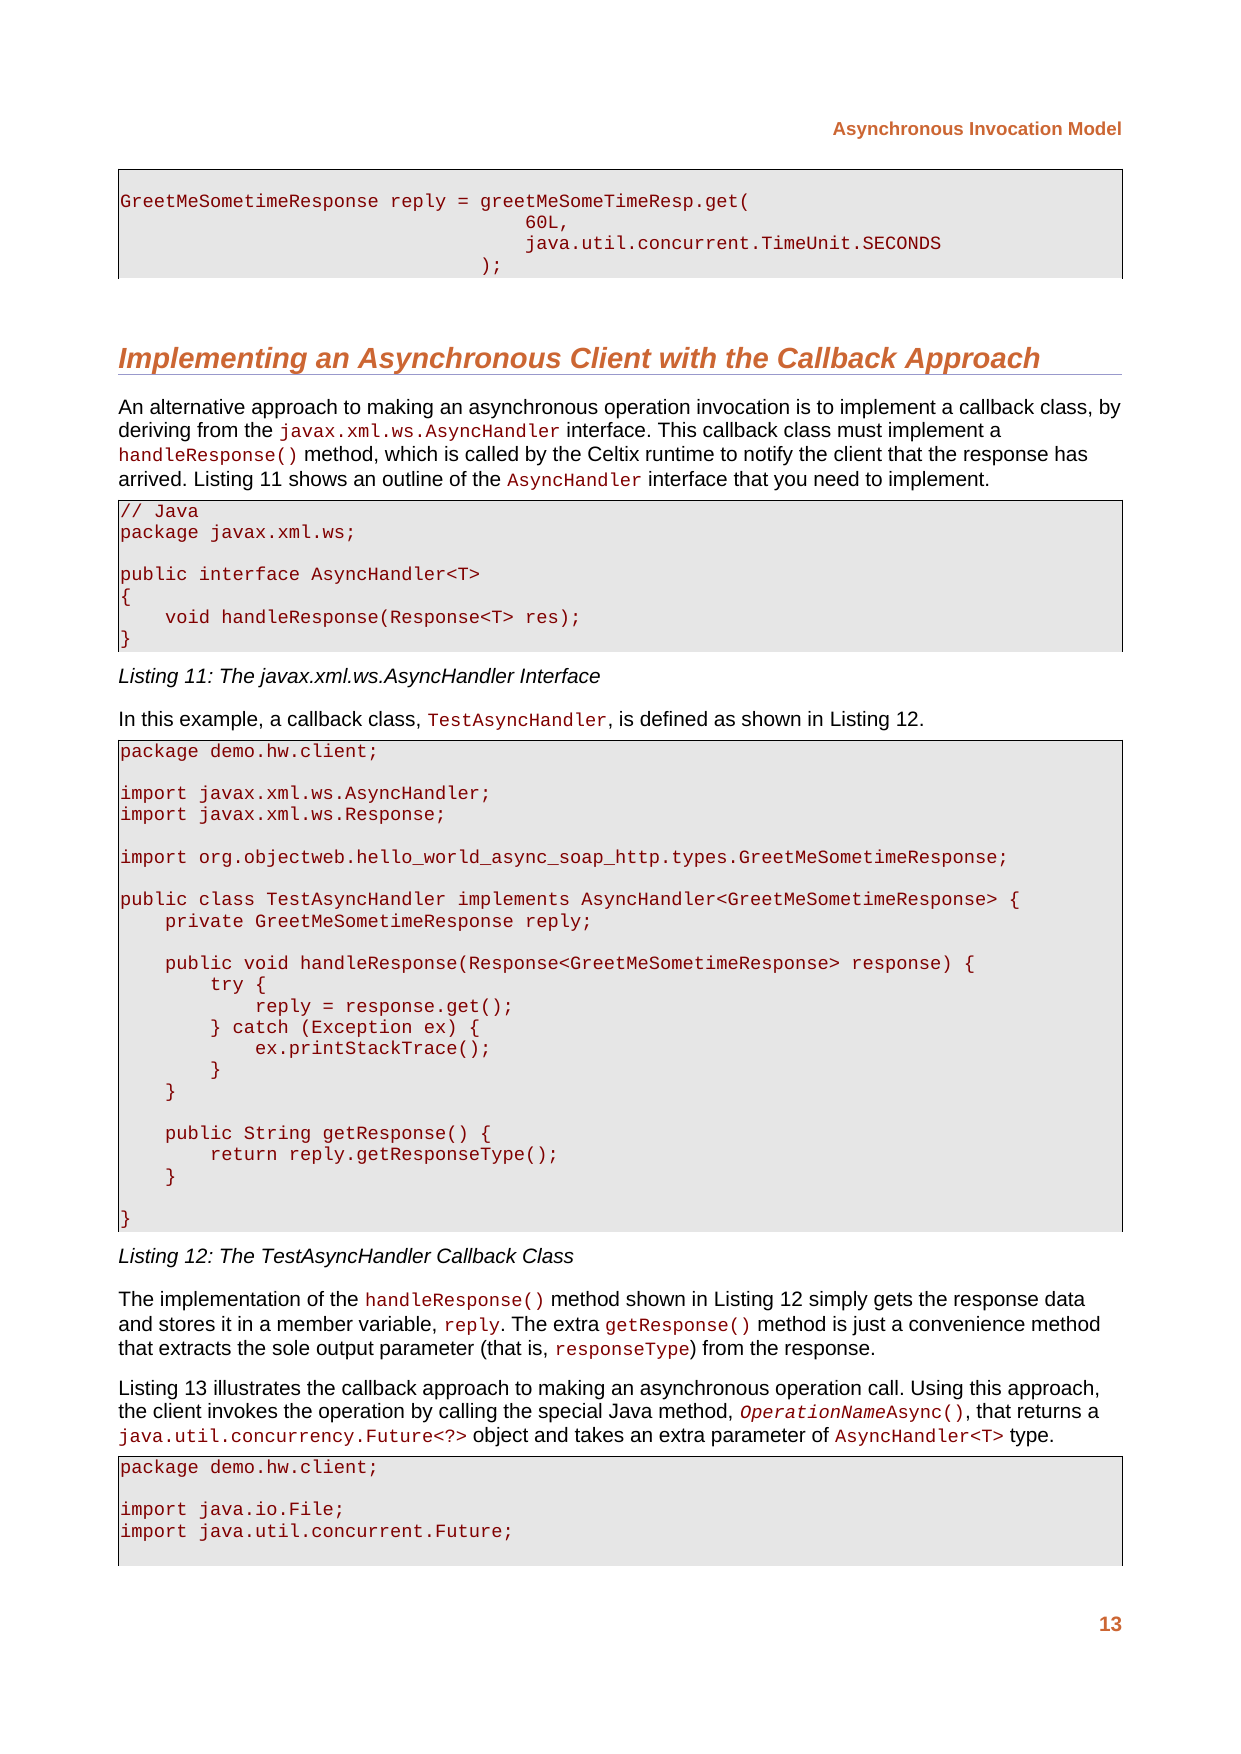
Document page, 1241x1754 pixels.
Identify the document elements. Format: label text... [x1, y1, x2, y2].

table_header package demo.hw.client; import java.io.File; import java.util.concurrent.Future; [119, 1457, 1122, 1566]
table_header package demo.hw.client; import javax.xml.ws.AsyncHandler; import javax.xml.ws.Response; import org.objectweb.hello_world_async_soap_http.types.GreetMeSometimeResponse; public class TestAsyncHandler implements AsyncHandler<GreetMeSometimeResponse> { private GreetMeSometimeResponse reply; public void handleResponse(Response<GreetMeSometimeResponse> response) { try { reply = response.get(); } catch (Exception ex) { ex.printStackTrace(); } } public String getResponse() { return reply.getResponseType(); } } [119, 741, 1122, 1232]
table_header // Java package javax.xml.ws; public interface AsyncHandler<T> { void handleResponse(Response<T> res); } [119, 501, 1122, 652]
list Listing 11: The javax.xml.ws.AsyncHandler Interface [118, 664, 1122, 688]
text An alternative approach to making an asynchronous operation invocation is to implement a callback class, by deriving from the javax.xml.ws.AsyncHandler interface. This callback class must implement a handleResponse() method, which is called by the Celtix runtime to notify the client that the response has arrived. Listing 11 shows an outline of the AsyncHandler interface that you need to implement. [118, 395, 1122, 492]
subtitle Implementing an Asynchronous Client with the Callback Approach [118, 342, 1122, 374]
text Listing 13 illustrates the callback approach to making an asynchronous operation call. Using this approach, the client invokes the operation by calling the special Java method, OperationNameAsync(), that returns a java.util.concurrency.Future<?> object and takes an extra parameter of AsyncHandler<T> type. [118, 1376, 1122, 1448]
list Listing 12: The TestAsyncHandler Callback Class [118, 1244, 1122, 1268]
text In this example, a callback class, TestAsyncHandler, is defined as shown in Listing 12. [118, 708, 1122, 732]
table_header GreetMeSometimeResponse reply = greetMeSomeTimeResp.get( 60L, java.util.concurrent.TimeUnit.SECONDS ); [119, 170, 1122, 278]
text The implementation of the handleResponse() method shown in Listing 12 simply gets the response data and stores it in a member variable, reply. The extra getResponse() method is just a convenience method that extracts the sole output parameter (that is, responseType) from the response. [118, 1288, 1122, 1361]
